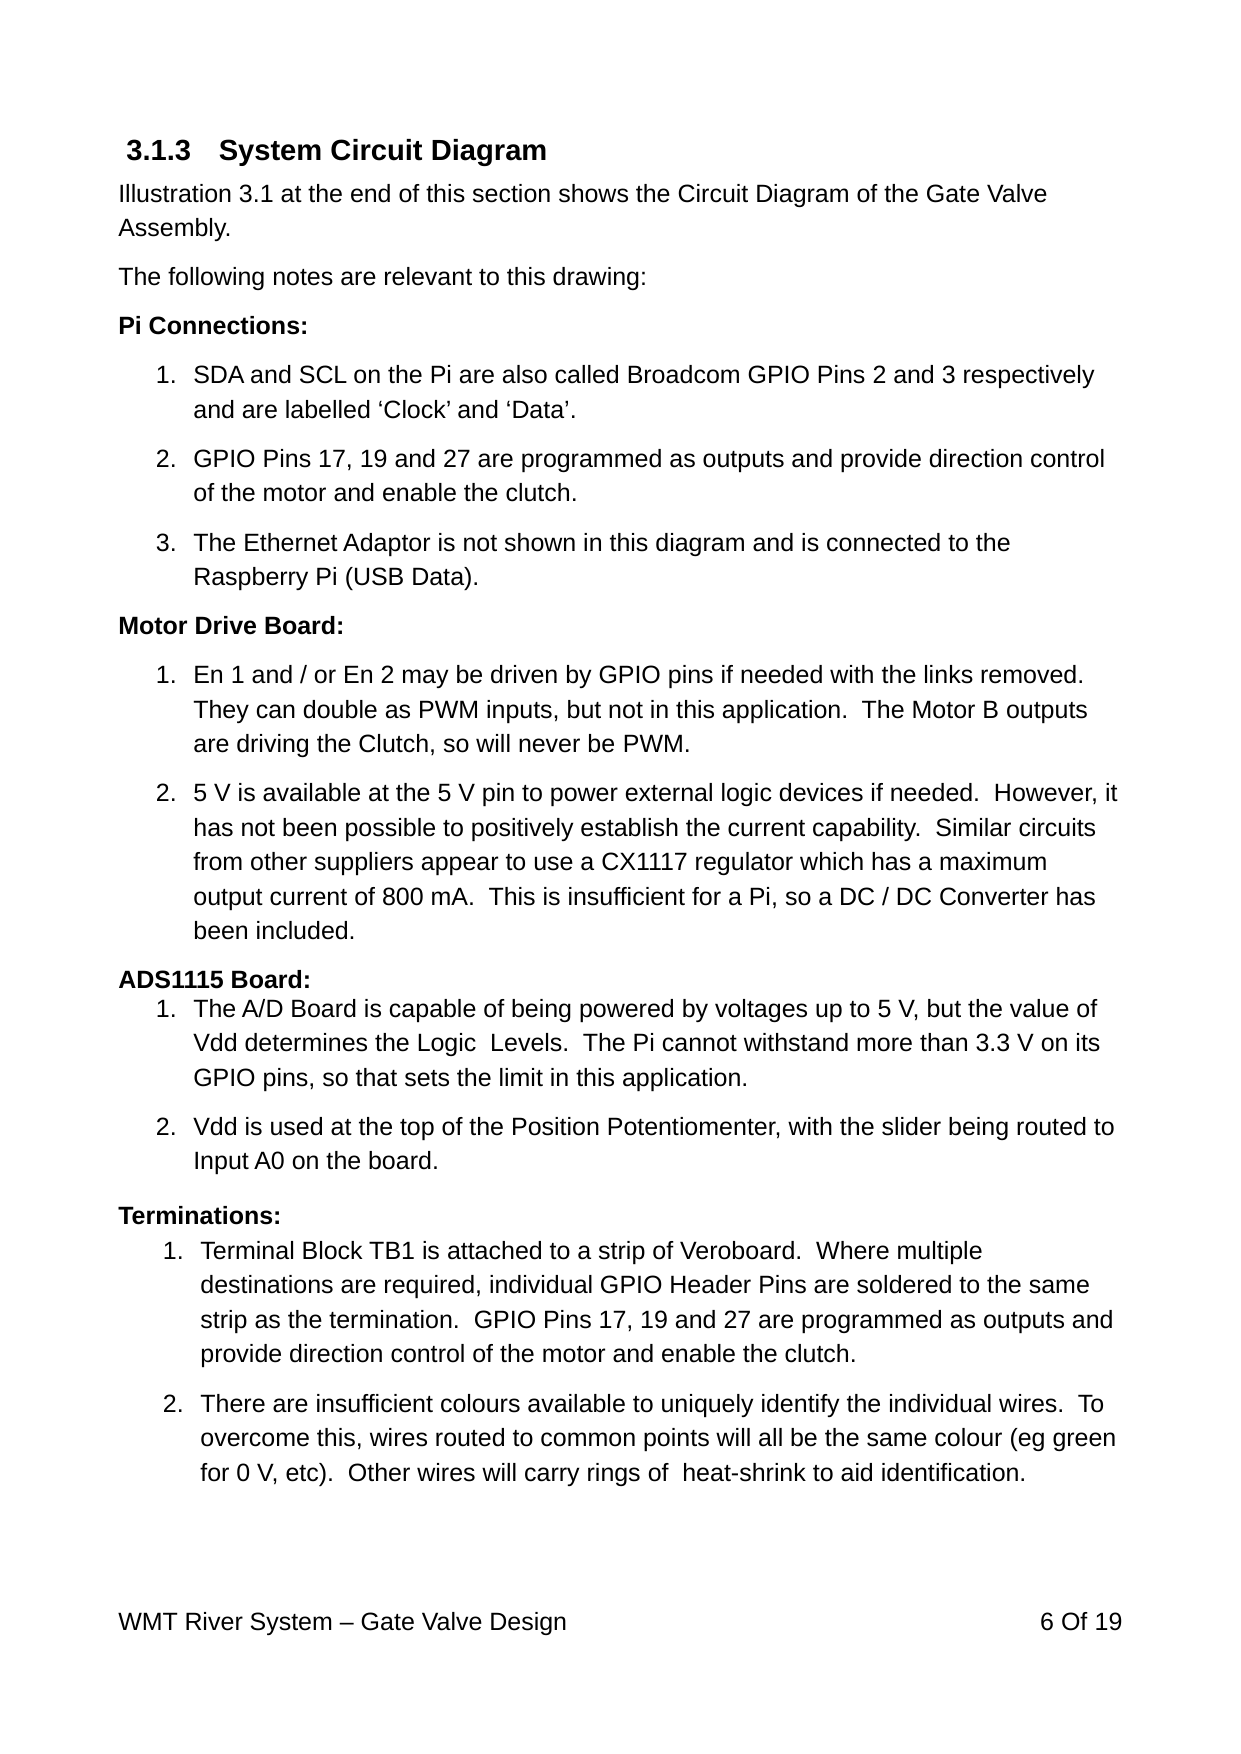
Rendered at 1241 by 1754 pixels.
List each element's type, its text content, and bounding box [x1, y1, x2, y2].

text Illustration 3.1 at the end of this section shows the Circuit Diagram of the Gate Valve Assembly. [118, 179, 1122, 242]
subtitle System Circuit Diagram [118, 133, 1122, 166]
list SDA and SCL on the Pi are also called Broadcom GPIO Pins 2 and 3 respectively and are labelled ‘Clock’ and ‘Data’. [156, 360, 1122, 424]
list The Ethernet Adaptor is not shown in this diagram and is connected to the Raspberry Pi (USB Data). [156, 527, 1122, 591]
text Motor Drive Board: [118, 611, 1122, 640]
list En 1 and / or En 2 may be driven by GPIO pins if needed with the links removed. They can double as PWM inputs, but not in this application. The Motor B outputs are driving the Clutch, so will never be PWM. [156, 660, 1122, 758]
list There are insufficient colours available to uniquely identify the individual wires. To overcome this, wires routed to common points will all be the same colour (eg green for 0 V, etc). Other wires will carry rings of heat-shrink to aid identification. [163, 1388, 1122, 1486]
list 5 V is available at the 5 V pin to power external logic devices if needed. However, it has not been possible to positively establish the current capability. Similar circuits from other suppliers appear to use a CX1117 regulator which has a maximum output current of 800 mA. This is insufficient for a Pi, so a DC / DC Converter has been included. [156, 778, 1122, 945]
list Terminal Block TB1 is attached to a strip of Veroboard. Where multiple destinations are required, individual GPIO Header Pins are soldered to the same strip as the termination. GPIO Pins 17, 19 and 27 are programmed as outputs and provide direction control of the motor and enable the clutch. [163, 1236, 1122, 1368]
text ADS1115 Board: [118, 965, 1122, 994]
text Terminations: [118, 1201, 1122, 1230]
list GPIO Pins 17, 19 and 27 are programmed as outputs and provide direction control of the motor and enable the clutch. [156, 444, 1122, 507]
text Pi Connections: [118, 311, 1122, 340]
text The following notes are relevant to this drawing: [118, 262, 1122, 291]
list Vdd is used at the top of the Position Potentiomenter, with the slider being routed to Input A0 on the board. [156, 1112, 1122, 1175]
list The A/D Board is capable of being powered by voltages up to 5 V, but the value of Vdd determines the Logic Levels. The Pi cannot withstand more than 3.3 V on its GPIO pins, so that sets the limit in this application. [156, 994, 1122, 1092]
